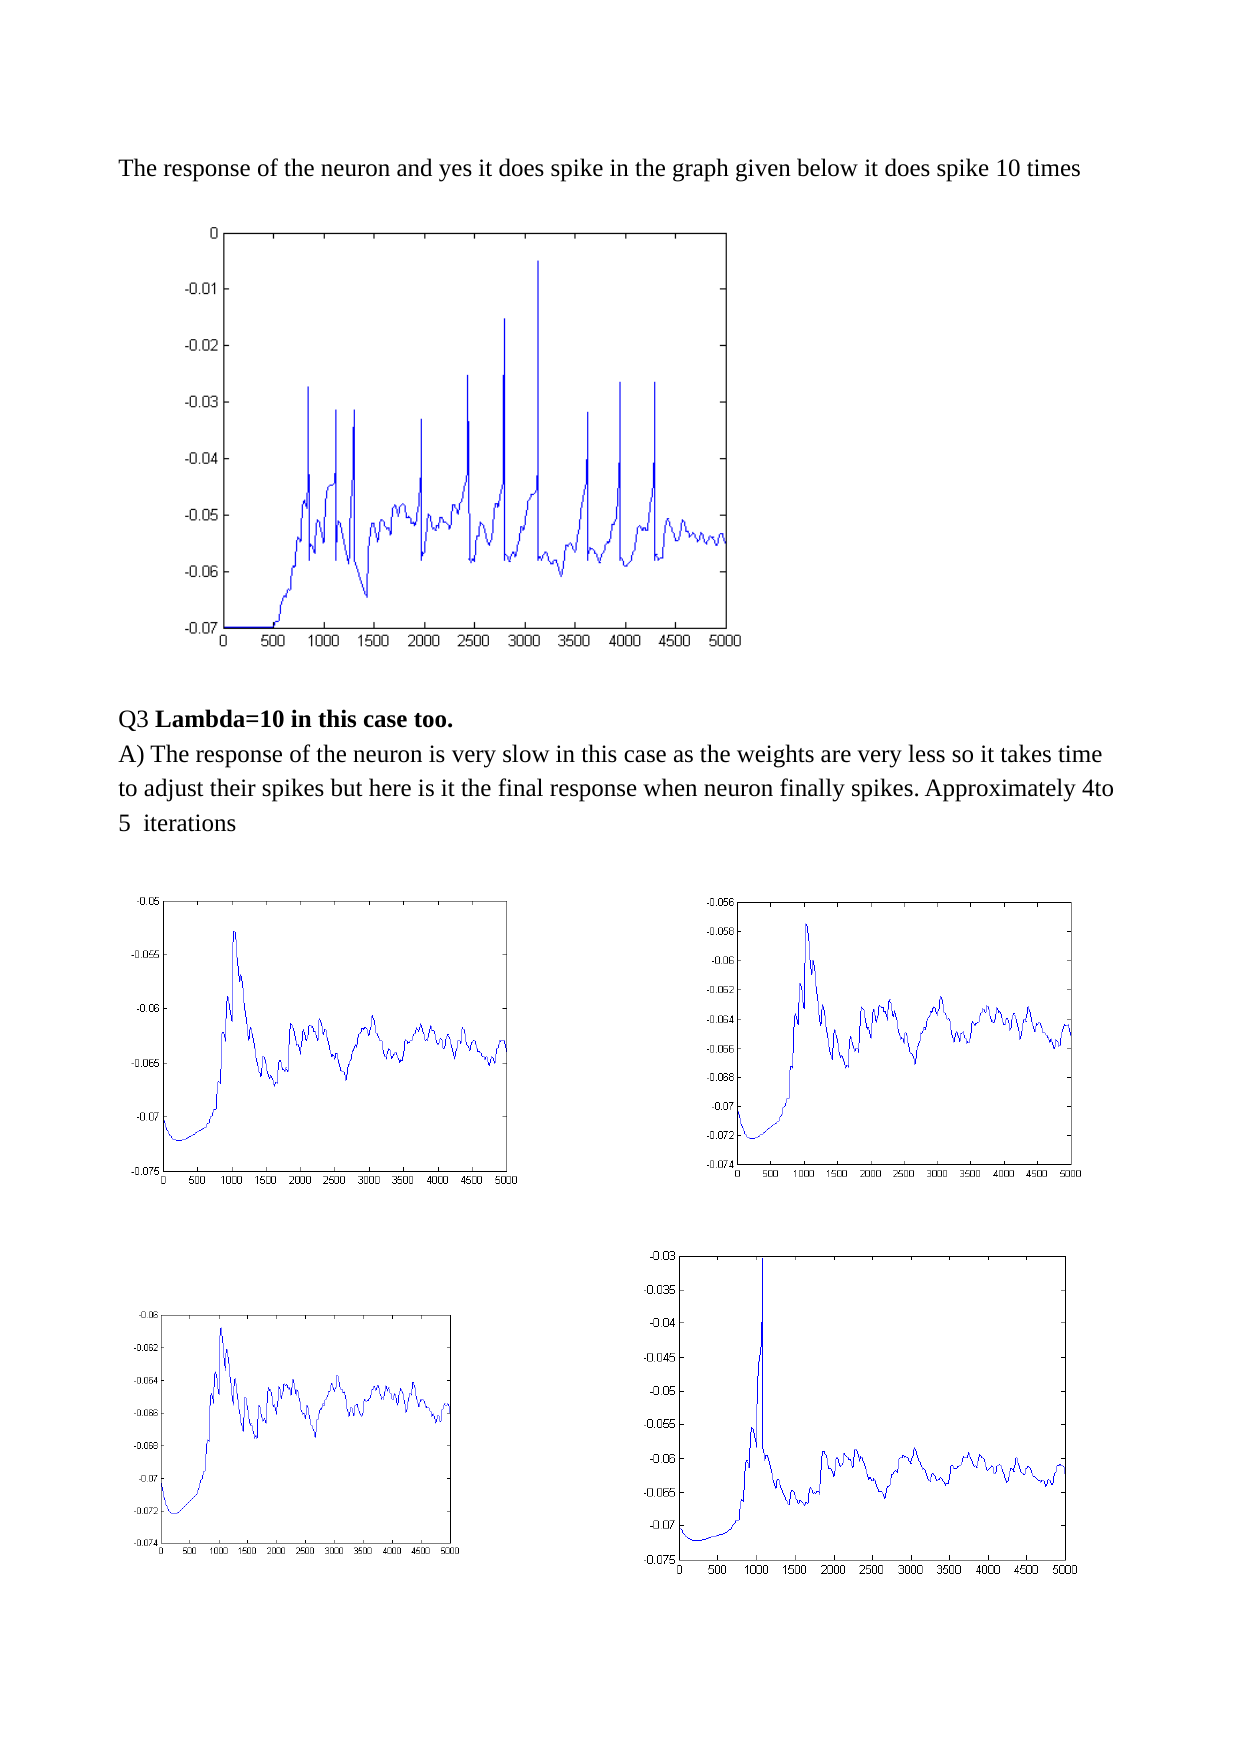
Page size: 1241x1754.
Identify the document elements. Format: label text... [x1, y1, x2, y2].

text Q3 Lambda=10 in this case too. [118, 704, 1122, 733]
picture [112, 1295, 485, 1574]
picture [681, 878, 1111, 1200]
picture [139, 196, 787, 681]
text The response of the neuron and yes it does spike in the graph given below it does spike 10 times [118, 153, 1122, 181]
picture [614, 1227, 1112, 1600]
picture [105, 875, 548, 1207]
text A) The response of the neuron is very slow in this case as the weights are very less so it takes time to adjust their spikes but here is it the final response when neuron finally spikes. Approximately 4to 5 iterations [118, 739, 1122, 836]
